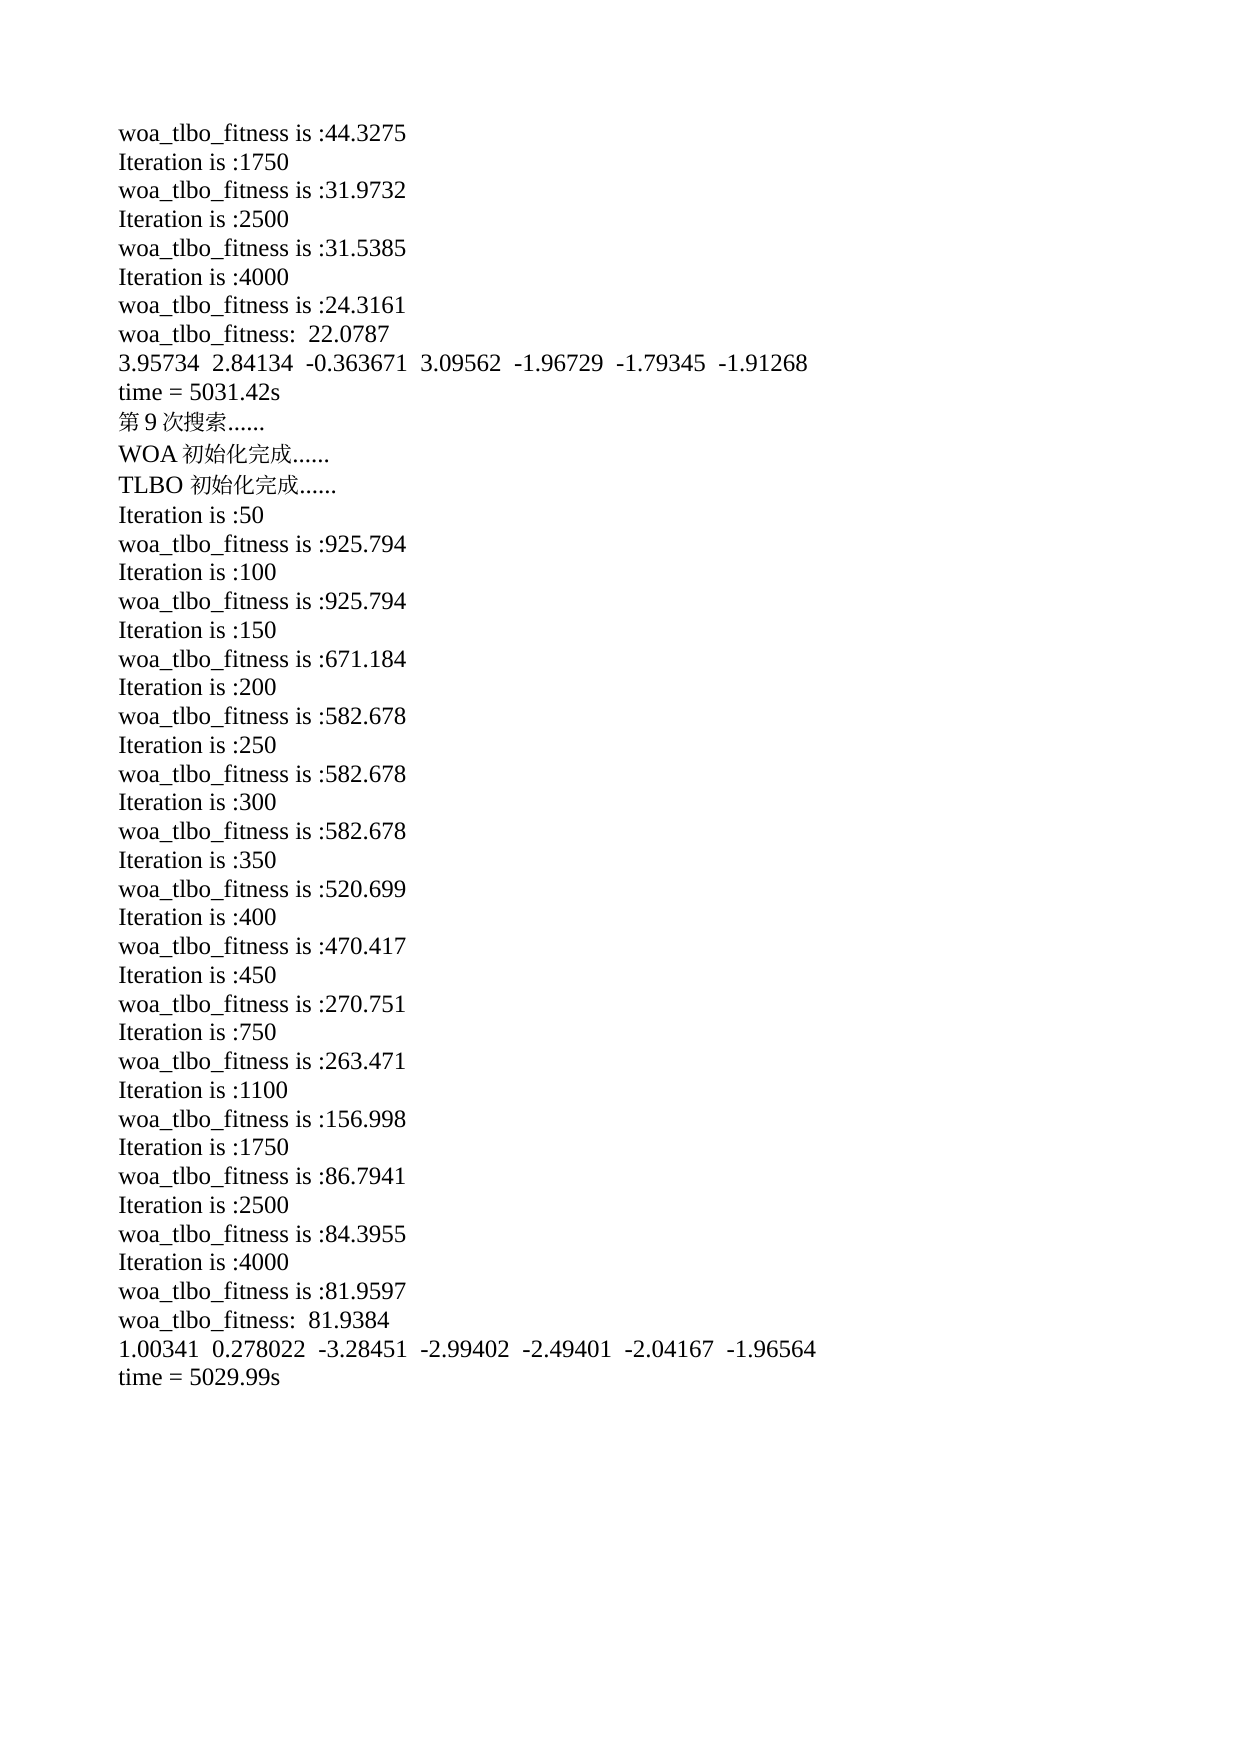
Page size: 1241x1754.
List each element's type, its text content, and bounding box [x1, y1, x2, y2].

text TLBO 初始化完成...... [118, 468, 1122, 500]
text woa_tlbo_fitness is :582.678 [118, 759, 1122, 787]
text woa_tlbo_fitness is :156.998 [118, 1104, 1122, 1132]
text woa_tlbo_fitness is :24.3161 [118, 291, 1122, 319]
text Iteration is :300 [118, 787, 1122, 816]
text woa_tlbo_fitness is :925.794 [118, 529, 1122, 557]
text woa_tlbo_fitness is :86.7941 [118, 1161, 1122, 1190]
text woa_tlbo_fitness is :81.9597 [118, 1276, 1122, 1305]
text Iteration is :100 [118, 557, 1122, 586]
text 1.00341 0.278022 -3.28451 -2.99402 -2.49401 -2.04167 -1.96564 [118, 1334, 1122, 1362]
text woa_tlbo_fitness is :31.5385 [118, 233, 1122, 262]
text Iteration is :4000 [118, 1247, 1122, 1276]
text 3.95734 2.84134 -0.363671 3.09562 -1.96729 -1.79345 -1.91268 [118, 348, 1122, 377]
text Iteration is :2500 [118, 1190, 1122, 1219]
text woa_tlbo_fitness is :671.184 [118, 644, 1122, 672]
text Iteration is :50 [118, 500, 1122, 529]
text woa_tlbo_fitness: 81.9384 [118, 1305, 1122, 1334]
text woa_tlbo_fitness is :270.751 [118, 989, 1122, 1017]
text woa_tlbo_fitness is :31.9732 [118, 176, 1122, 204]
text Iteration is :150 [118, 615, 1122, 644]
text Iteration is :750 [118, 1017, 1122, 1046]
text time = 5029.99s [118, 1362, 1122, 1391]
text woa_tlbo_fitness is :84.3955 [118, 1219, 1122, 1247]
text woa_tlbo_fitness is :44.3275 [118, 118, 1122, 147]
text woa_tlbo_fitness is :582.678 [118, 816, 1122, 845]
text woa_tlbo_fitness is :520.699 [118, 874, 1122, 902]
text time = 5031.42s [118, 377, 1122, 406]
text Iteration is :2500 [118, 204, 1122, 233]
text Iteration is :1750 [118, 1132, 1122, 1161]
text Iteration is :250 [118, 730, 1122, 759]
text Iteration is :450 [118, 960, 1122, 989]
text woa_tlbo_fitness is :582.678 [118, 701, 1122, 730]
text woa_tlbo_fitness: 22.0787 [118, 319, 1122, 348]
text woa_tlbo_fitness is :470.417 [118, 931, 1122, 960]
text Iteration is :1100 [118, 1075, 1122, 1104]
text Iteration is :200 [118, 672, 1122, 701]
text Iteration is :4000 [118, 262, 1122, 291]
text Iteration is :350 [118, 845, 1122, 874]
text 第9次搜索...... [118, 406, 1122, 437]
text woa_tlbo_fitness is :263.471 [118, 1046, 1122, 1075]
text woa_tlbo_fitness is :925.794 [118, 586, 1122, 615]
text WOA 初始化完成...... [118, 437, 1122, 468]
text Iteration is :1750 [118, 147, 1122, 176]
text Iteration is :400 [118, 902, 1122, 931]
